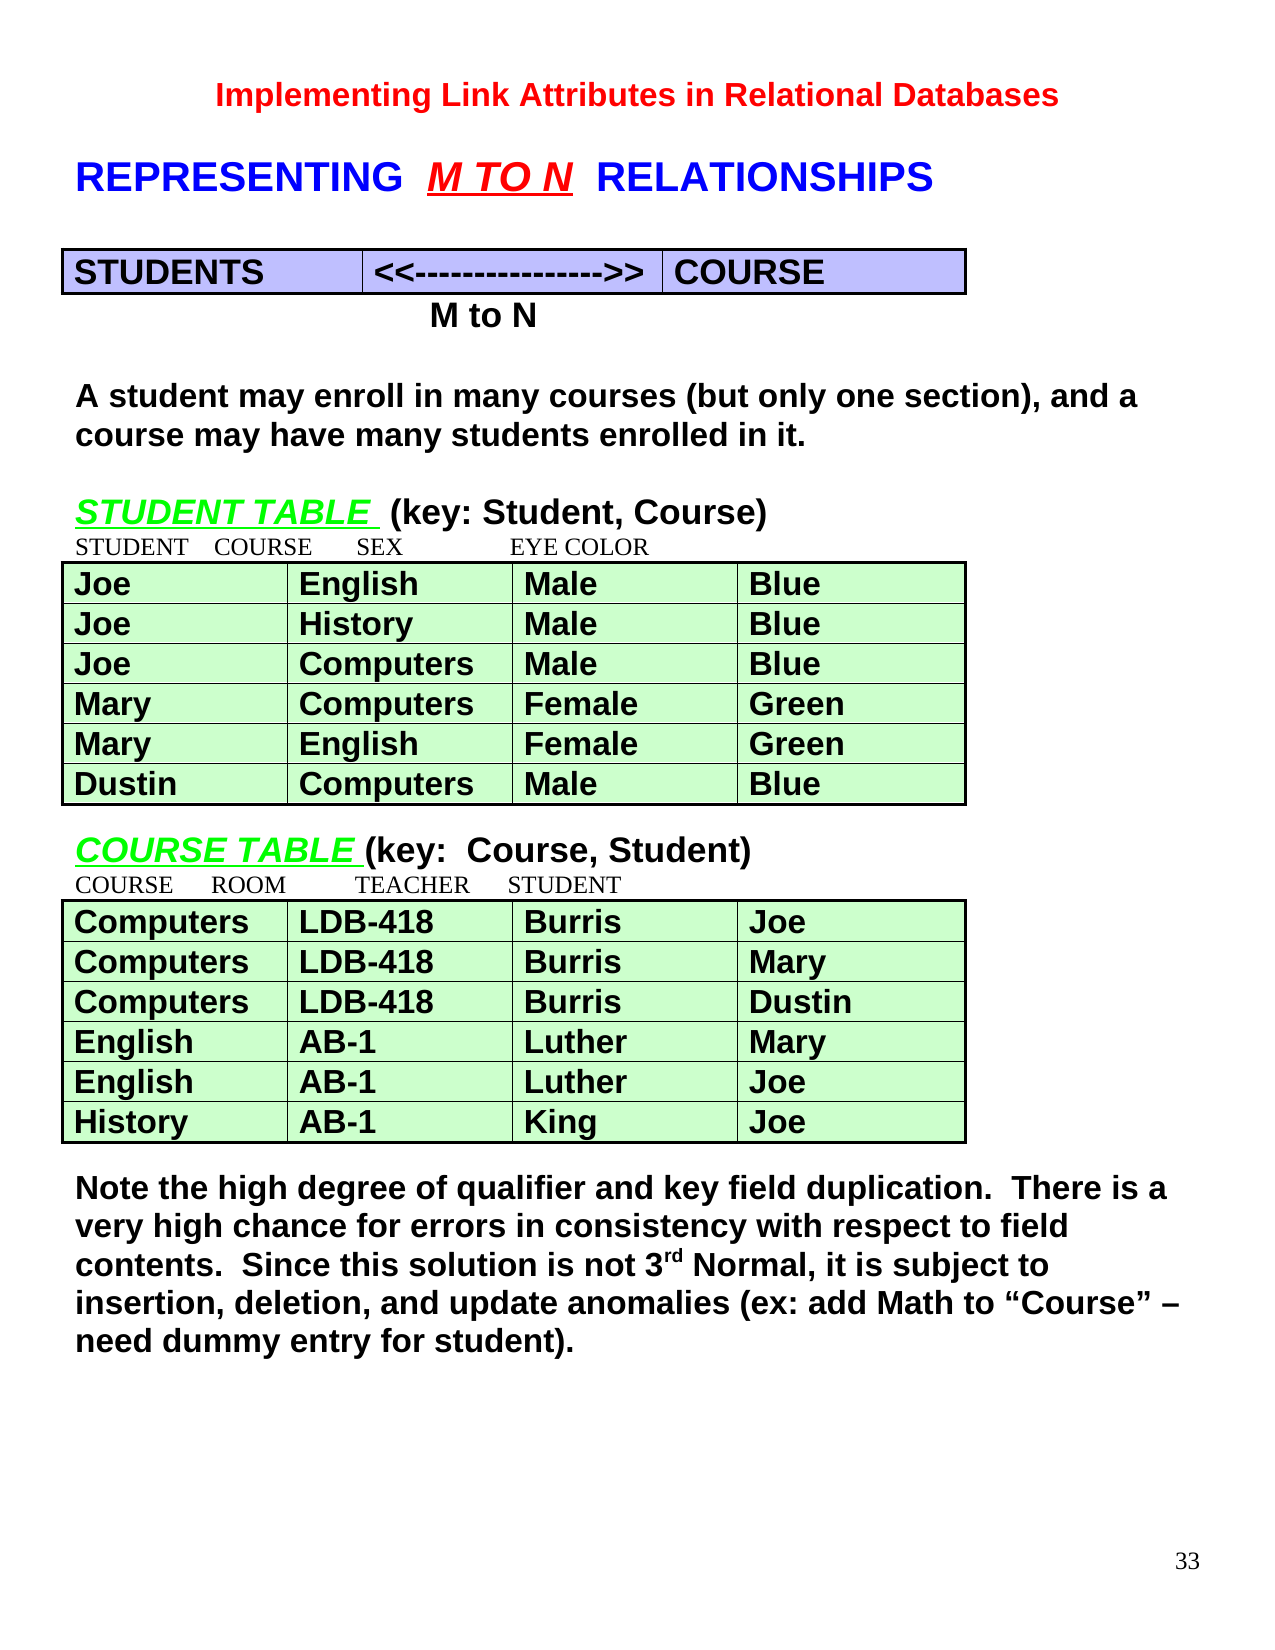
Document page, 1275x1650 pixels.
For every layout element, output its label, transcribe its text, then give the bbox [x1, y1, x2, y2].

table_cell Green [738, 684, 964, 722]
table_header Joe [738, 902, 964, 941]
text STUDENT COURSE SEX EYE COLOR [75, 532, 1200, 561]
table_cell Joe [64, 604, 287, 642]
table_cell Blue [738, 764, 964, 802]
table_cell Computers [288, 684, 512, 722]
text M to N [75, 295, 1200, 335]
text STUDENT TABLE (key: Student, Course) [75, 491, 1200, 532]
table_cell Green [738, 724, 964, 762]
table_header Computers [64, 902, 287, 941]
table_cell Male [513, 604, 737, 642]
text Implementing Link Attributes in Relational Databases [75, 75, 1200, 113]
table_cell Mary [64, 684, 287, 722]
table_cell Joe [64, 644, 287, 682]
table_cell History [288, 604, 512, 642]
table_cell Computers [64, 942, 287, 981]
table_cell Joe [738, 1062, 964, 1101]
table_header Blue [738, 564, 964, 602]
table_cell King [513, 1102, 737, 1141]
table_cell Computers [288, 764, 512, 802]
table_cell Mary [738, 942, 964, 981]
table_header <<---------------->> [363, 251, 662, 292]
table_cell Computers [64, 982, 287, 1021]
table_cell Dustin [738, 982, 964, 1021]
table_cell Computers [288, 644, 512, 682]
table_cell History [64, 1102, 287, 1141]
table_cell AB-1 [288, 1062, 512, 1101]
text A student may enroll in many courses (but only one section), and a course may have many students enrolled in it. [75, 376, 1200, 453]
table_cell English [64, 1062, 287, 1101]
table_header Burris [513, 902, 737, 941]
table_cell Luther [513, 1062, 737, 1101]
table_cell English [288, 724, 512, 762]
table_header English [288, 564, 512, 602]
table_cell Female [513, 724, 737, 762]
text COURSE TABLE (key: Course, Student) [75, 829, 1200, 870]
table_cell Mary [738, 1022, 964, 1061]
table_cell Joe [738, 1102, 964, 1141]
table_cell Male [513, 644, 737, 682]
table_cell LDB-418 [288, 982, 512, 1021]
table_cell Luther [513, 1022, 737, 1061]
text REPRESENTING M TO N RELATIONSHIPS [75, 152, 1200, 200]
table_cell English [64, 1022, 287, 1061]
table_cell Male [513, 764, 737, 802]
table_cell Burris [513, 942, 737, 981]
table_cell AB-1 [288, 1022, 512, 1061]
table_cell Female [513, 684, 737, 722]
table_cell AB-1 [288, 1102, 512, 1141]
table_header Joe [64, 564, 287, 602]
table_header LDB-418 [288, 902, 512, 941]
table_cell Dustin [64, 764, 287, 802]
table_cell Mary [64, 724, 287, 762]
text COURSE ROOM TEACHER STUDENT [75, 870, 1200, 899]
table_cell LDB-418 [288, 942, 512, 981]
table_cell Burris [513, 982, 737, 1021]
table_cell Blue [738, 644, 964, 682]
table_header Male [513, 564, 737, 602]
table_header COURSE [663, 251, 964, 292]
table_header STUDENTS [64, 251, 362, 292]
text Note the high degree of qualifier and key field duplication. There is a very high chance for errors in consistency with respect to field contents. Since this solution is not 3rd Normal, it is subject to insertion, deletion, and update anomalies (ex: add Math to “Course” – need dummy entry for student). [75, 1168, 1200, 1360]
table_cell Blue [738, 604, 964, 642]
